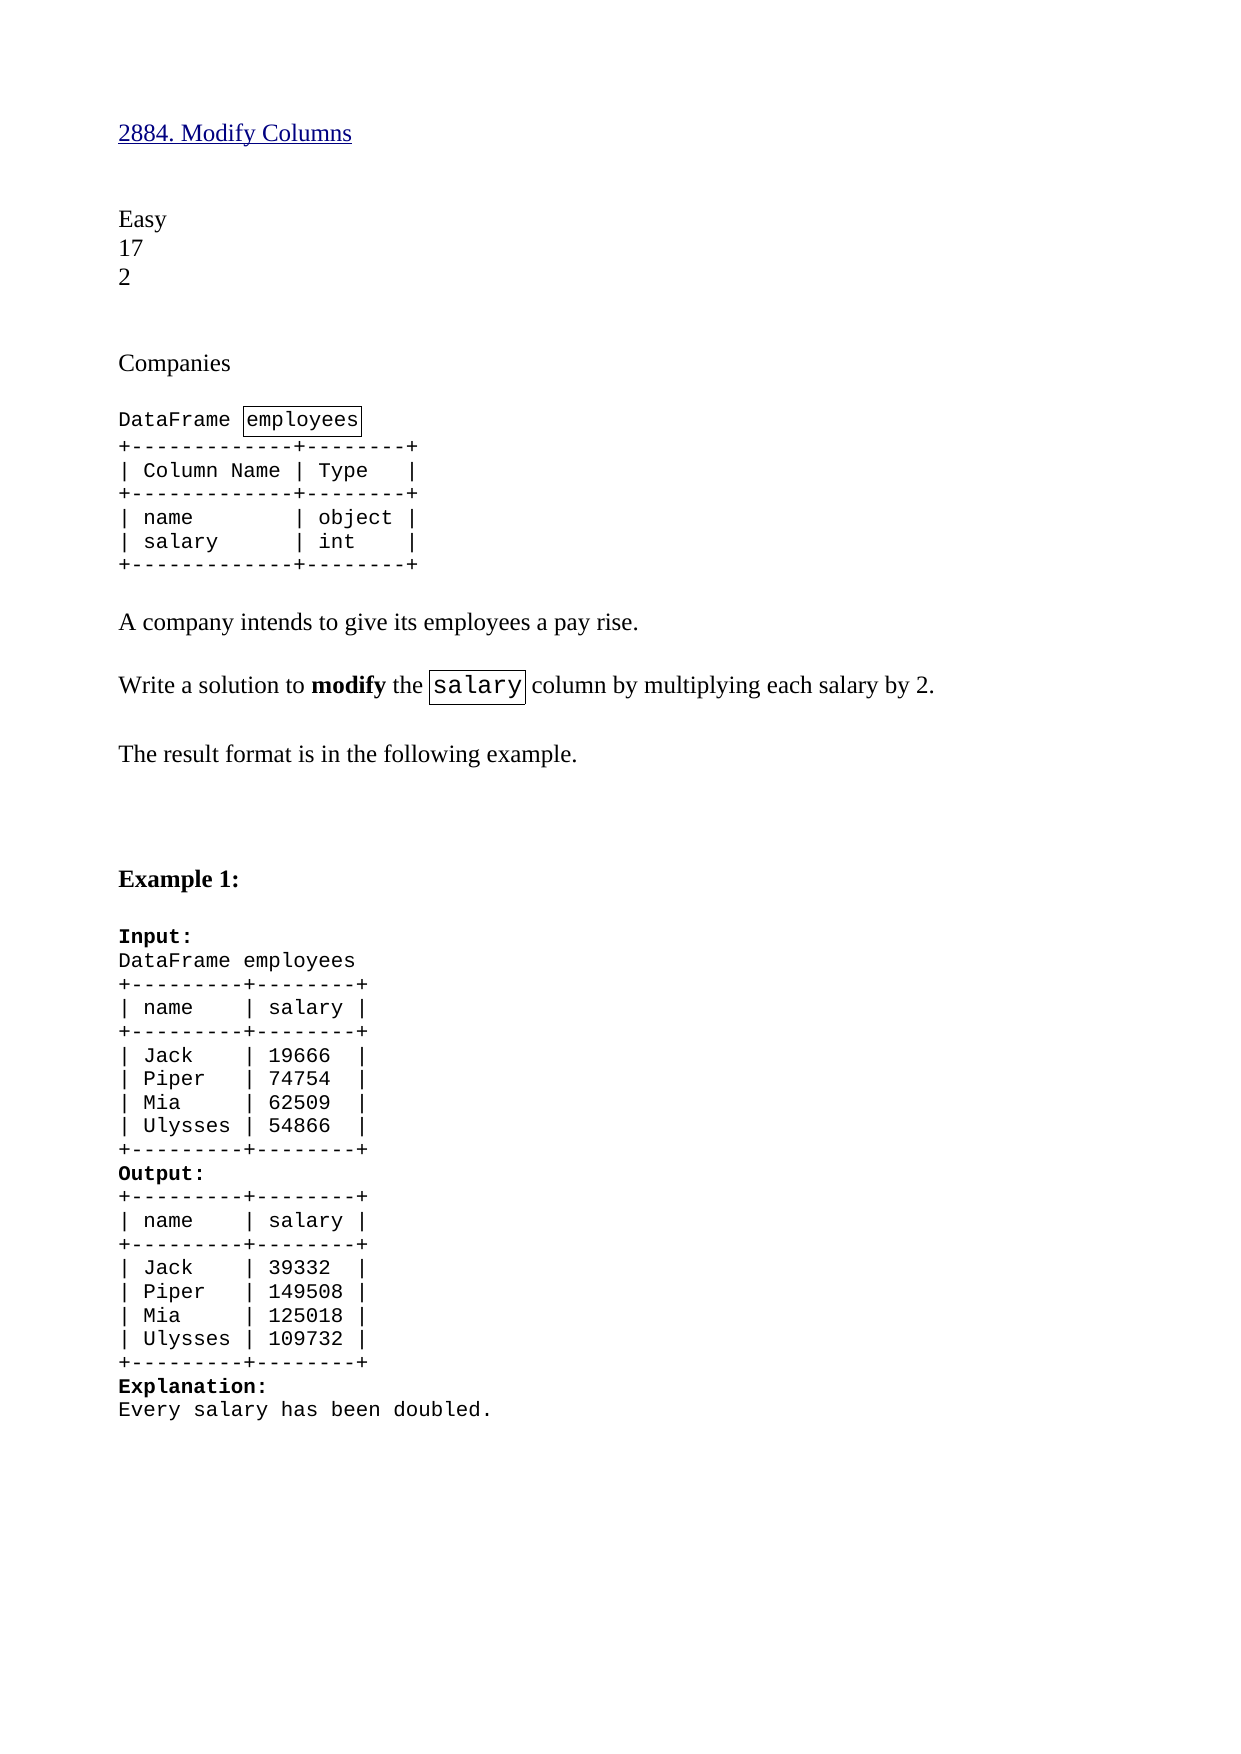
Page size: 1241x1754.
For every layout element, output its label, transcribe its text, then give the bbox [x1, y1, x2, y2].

text 2 [118, 262, 1122, 291]
text +---------+--------+ [118, 1186, 1122, 1210]
text Easy [118, 204, 1122, 233]
text | Ulysses | 109732 | [118, 1328, 1122, 1352]
text Output: [118, 1163, 1122, 1186]
text Companies [118, 348, 1122, 377]
text Input: [118, 926, 1122, 950]
text A company intends to give its employees a pay rise. [118, 607, 1122, 636]
text | Ulysses | 54866 | [118, 1116, 1122, 1139]
text salary [430, 671, 525, 704]
text | Jack | 39332 | [118, 1257, 1122, 1281]
text +---------+--------+ [118, 1234, 1122, 1257]
text +---------+--------+ [118, 1021, 1122, 1044]
text The result format is in the following example. [118, 739, 1122, 768]
text Explanation: [118, 1376, 1122, 1399]
text | name | salary | [118, 1210, 1122, 1234]
text +-------------+--------+ [118, 483, 1122, 507]
text employees [244, 407, 361, 436]
text Every salary has been doubled. [118, 1399, 1122, 1423]
text Write a solution to modify the [118, 670, 429, 704]
text 2884. Modify Columns [118, 118, 1122, 147]
text 17 [118, 233, 1122, 262]
text | Column Name | Type | [118, 460, 1122, 483]
text +-------------+--------+ [118, 554, 1122, 578]
text | name | object | [118, 507, 1122, 531]
text +---------+--------+ [118, 974, 1122, 997]
text | name | salary | [118, 997, 1122, 1021]
text | Mia | 125018 | [118, 1305, 1122, 1328]
text DataFrame employees [118, 950, 1122, 974]
text [362, 406, 1122, 436]
text +---------+--------+ [118, 1139, 1122, 1163]
text | Mia | 62509 | [118, 1092, 1122, 1116]
text Example 1: [118, 864, 1122, 893]
text DataFrame [118, 406, 243, 436]
text | Jack | 19666 | [118, 1044, 1122, 1068]
text | Piper | 74754 | [118, 1068, 1122, 1092]
text +---------+--------+ [118, 1352, 1122, 1376]
text +-------------+--------+ [118, 436, 1122, 460]
text | Piper | 149508 | [118, 1281, 1122, 1305]
text | salary | int | [118, 531, 1122, 554]
text column by multiplying each salary by 2. [526, 670, 1122, 704]
